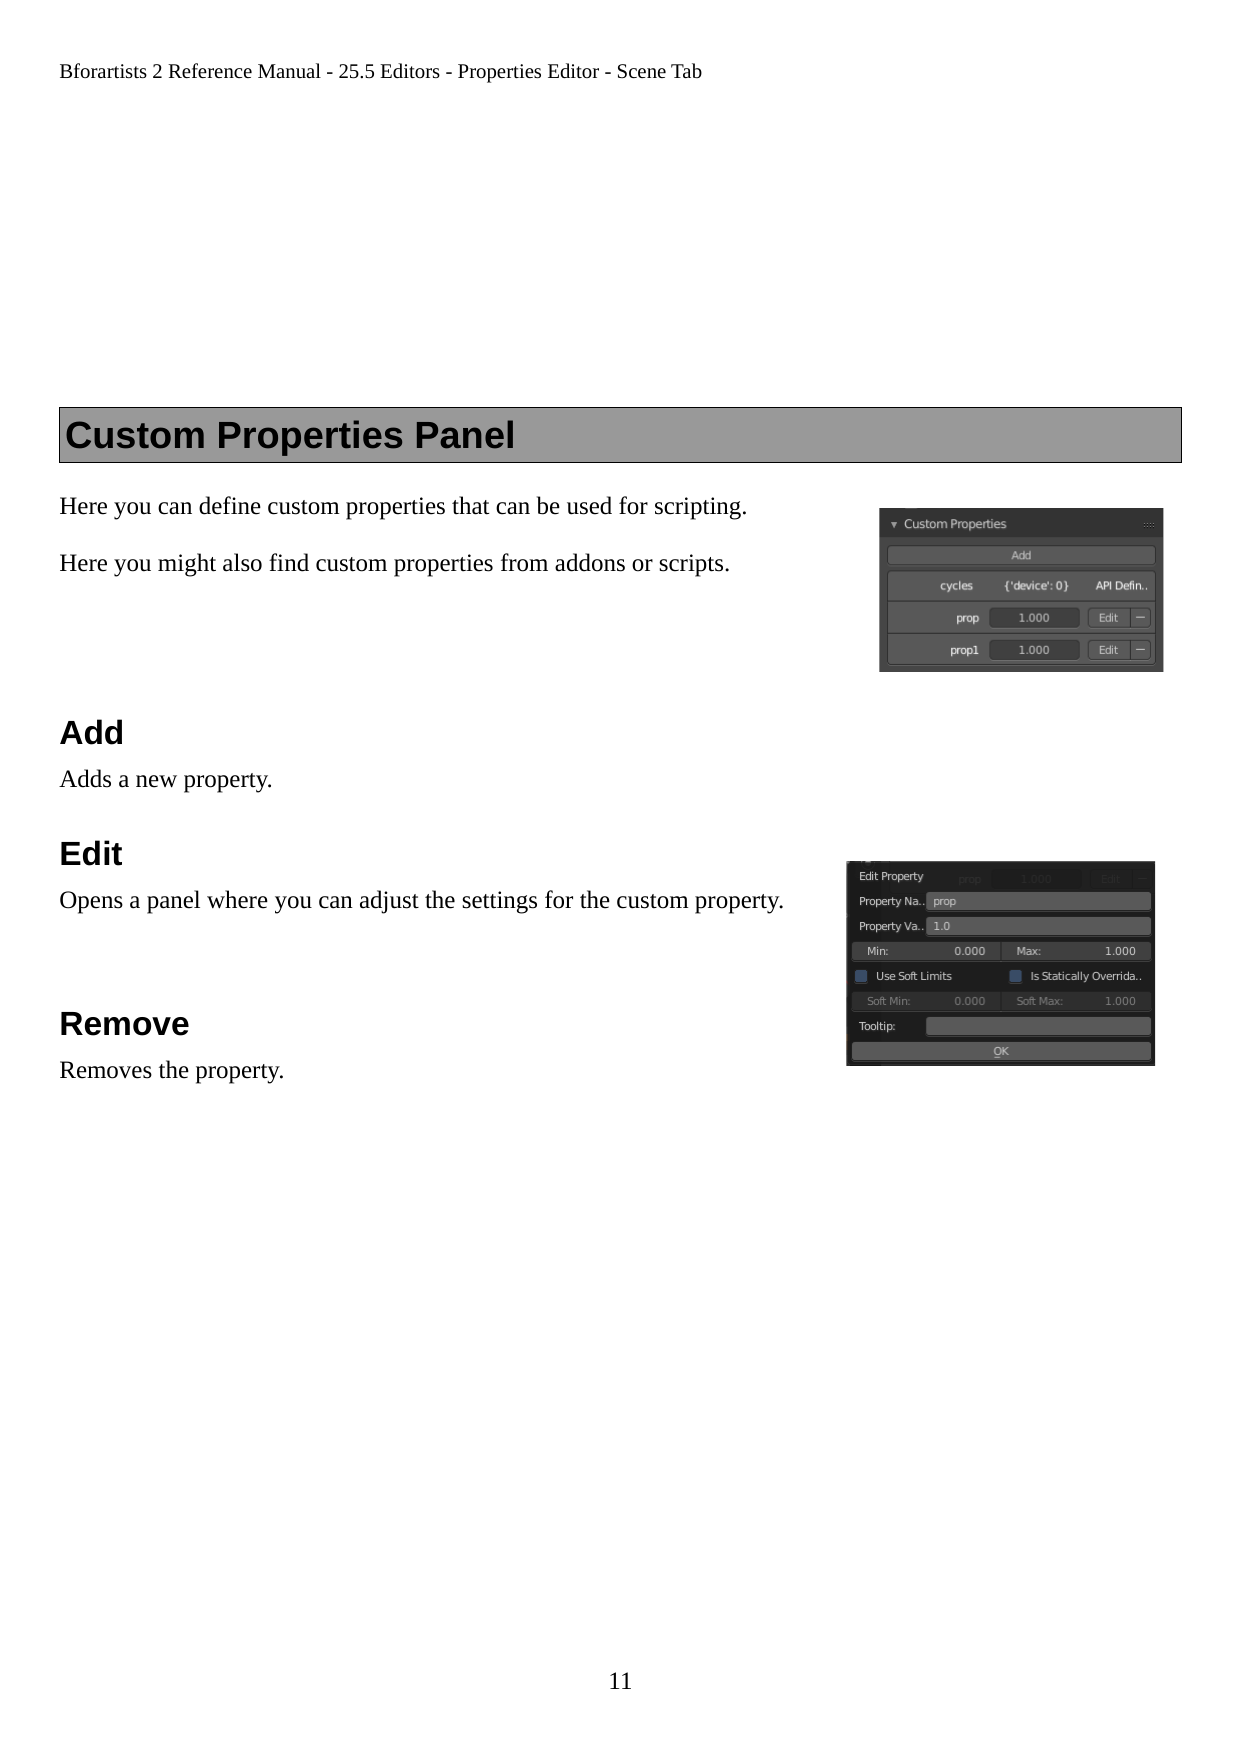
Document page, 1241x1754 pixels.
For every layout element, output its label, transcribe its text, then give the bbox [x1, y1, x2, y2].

text Here you might also find custom properties from addons or scripts. [59, 548, 879, 577]
table_header Custom Properties Panel [60, 408, 1181, 462]
text Removes the property. [59, 1055, 1181, 1084]
text Here you can define custom properties that can be used for scripting. [59, 491, 1181, 520]
text Adds a new property. [59, 764, 1181, 793]
text Opens a panel where you can adjust the settings for the custom property. [59, 885, 846, 914]
subtitle [1156, 1004, 1181, 1043]
subtitle Add [59, 713, 1181, 752]
picture [879, 508, 1164, 672]
subtitle Edit [59, 834, 1181, 873]
subtitle Remove [59, 1004, 846, 1043]
picture [846, 861, 1156, 1066]
